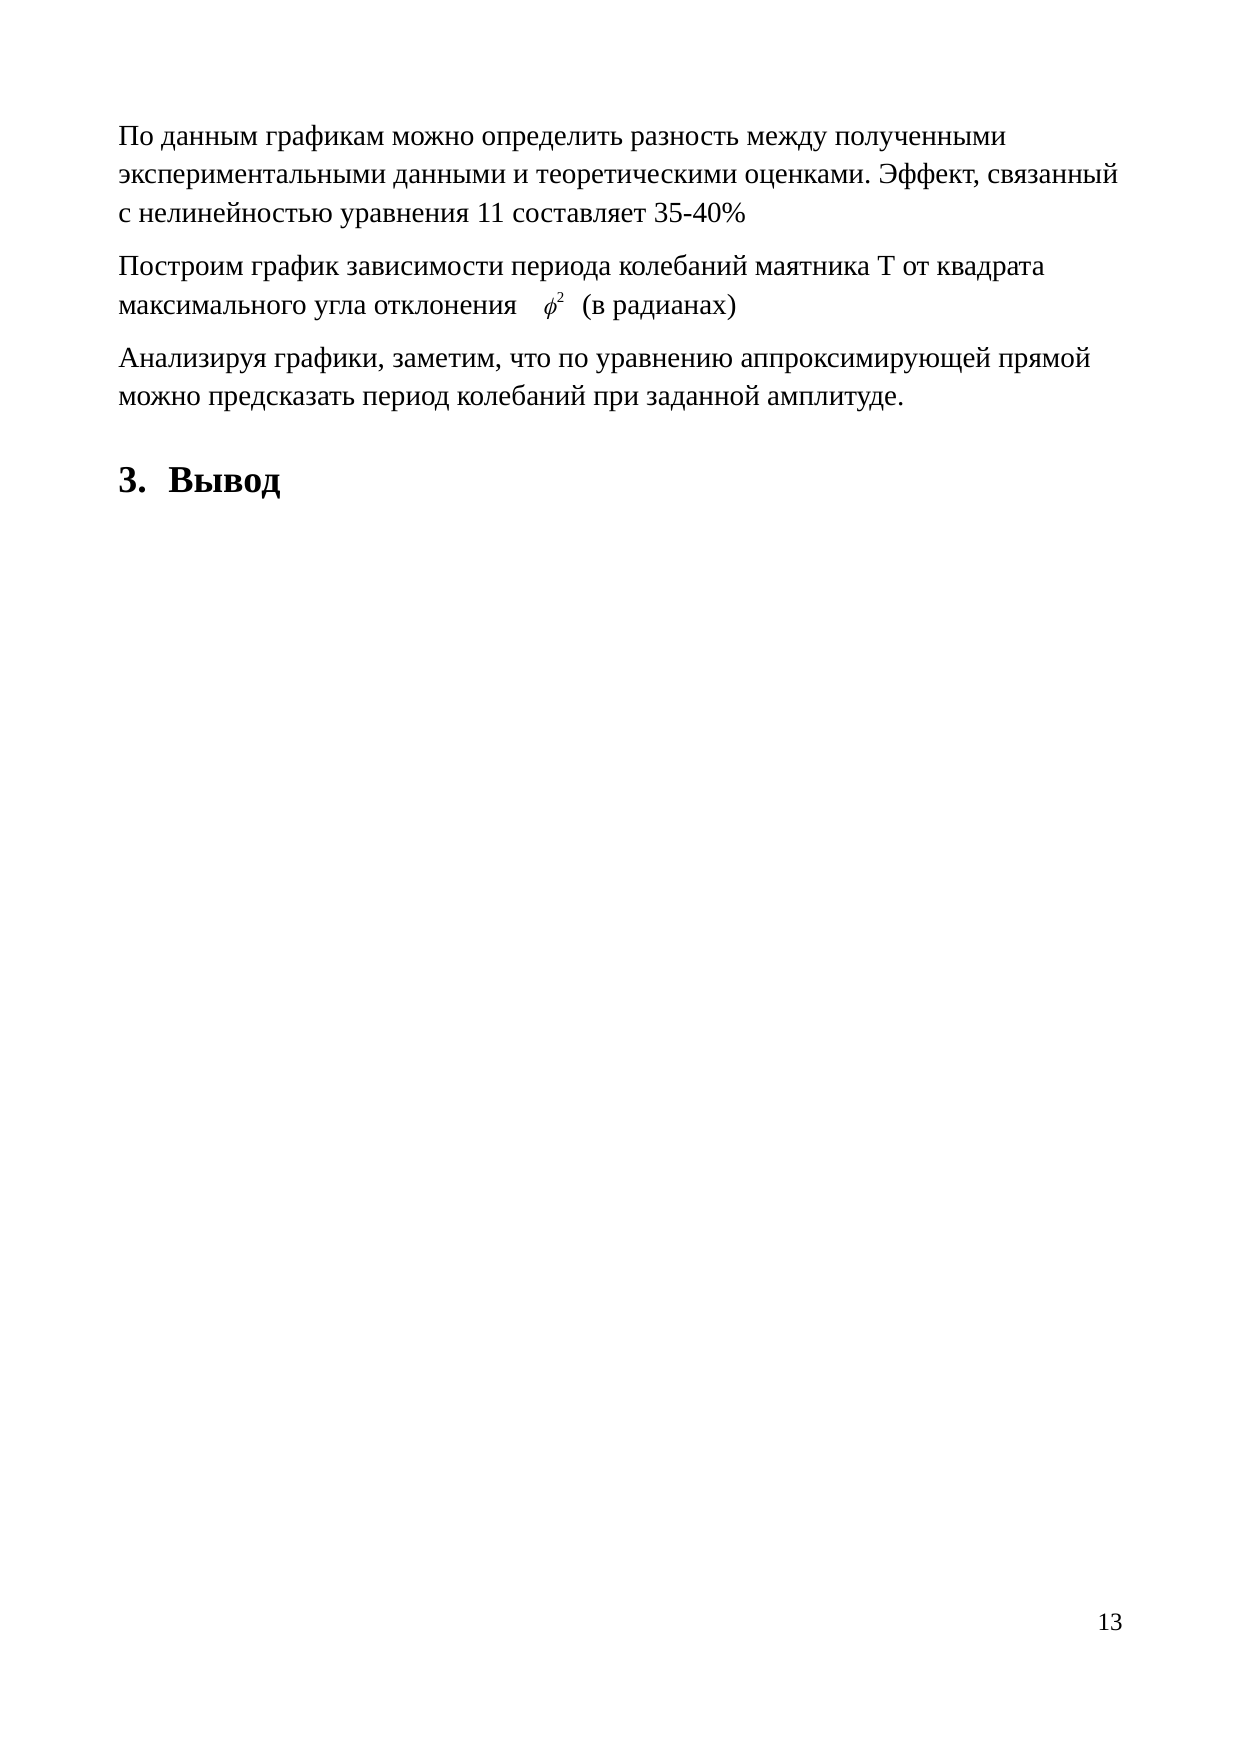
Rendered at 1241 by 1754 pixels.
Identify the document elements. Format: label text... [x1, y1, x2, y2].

text По данным графикам можно определить разность между полученными экспериментальными данными и теоретическими оценками. Эффект, связанный с нелинейностью уравнения 11 составляет 35-40% [118, 118, 1122, 229]
subtitle Вывод [118, 457, 1122, 500]
text Построим график зависимости периода колебаний маятника Т от квадрата максимального угла отклонения (в радианах) [118, 248, 1122, 320]
text Анализируя графики, заметим, что по уравнению аппроксимирующей прямой можно предсказать период колебаний при заданной амплитуде. [118, 340, 1122, 412]
